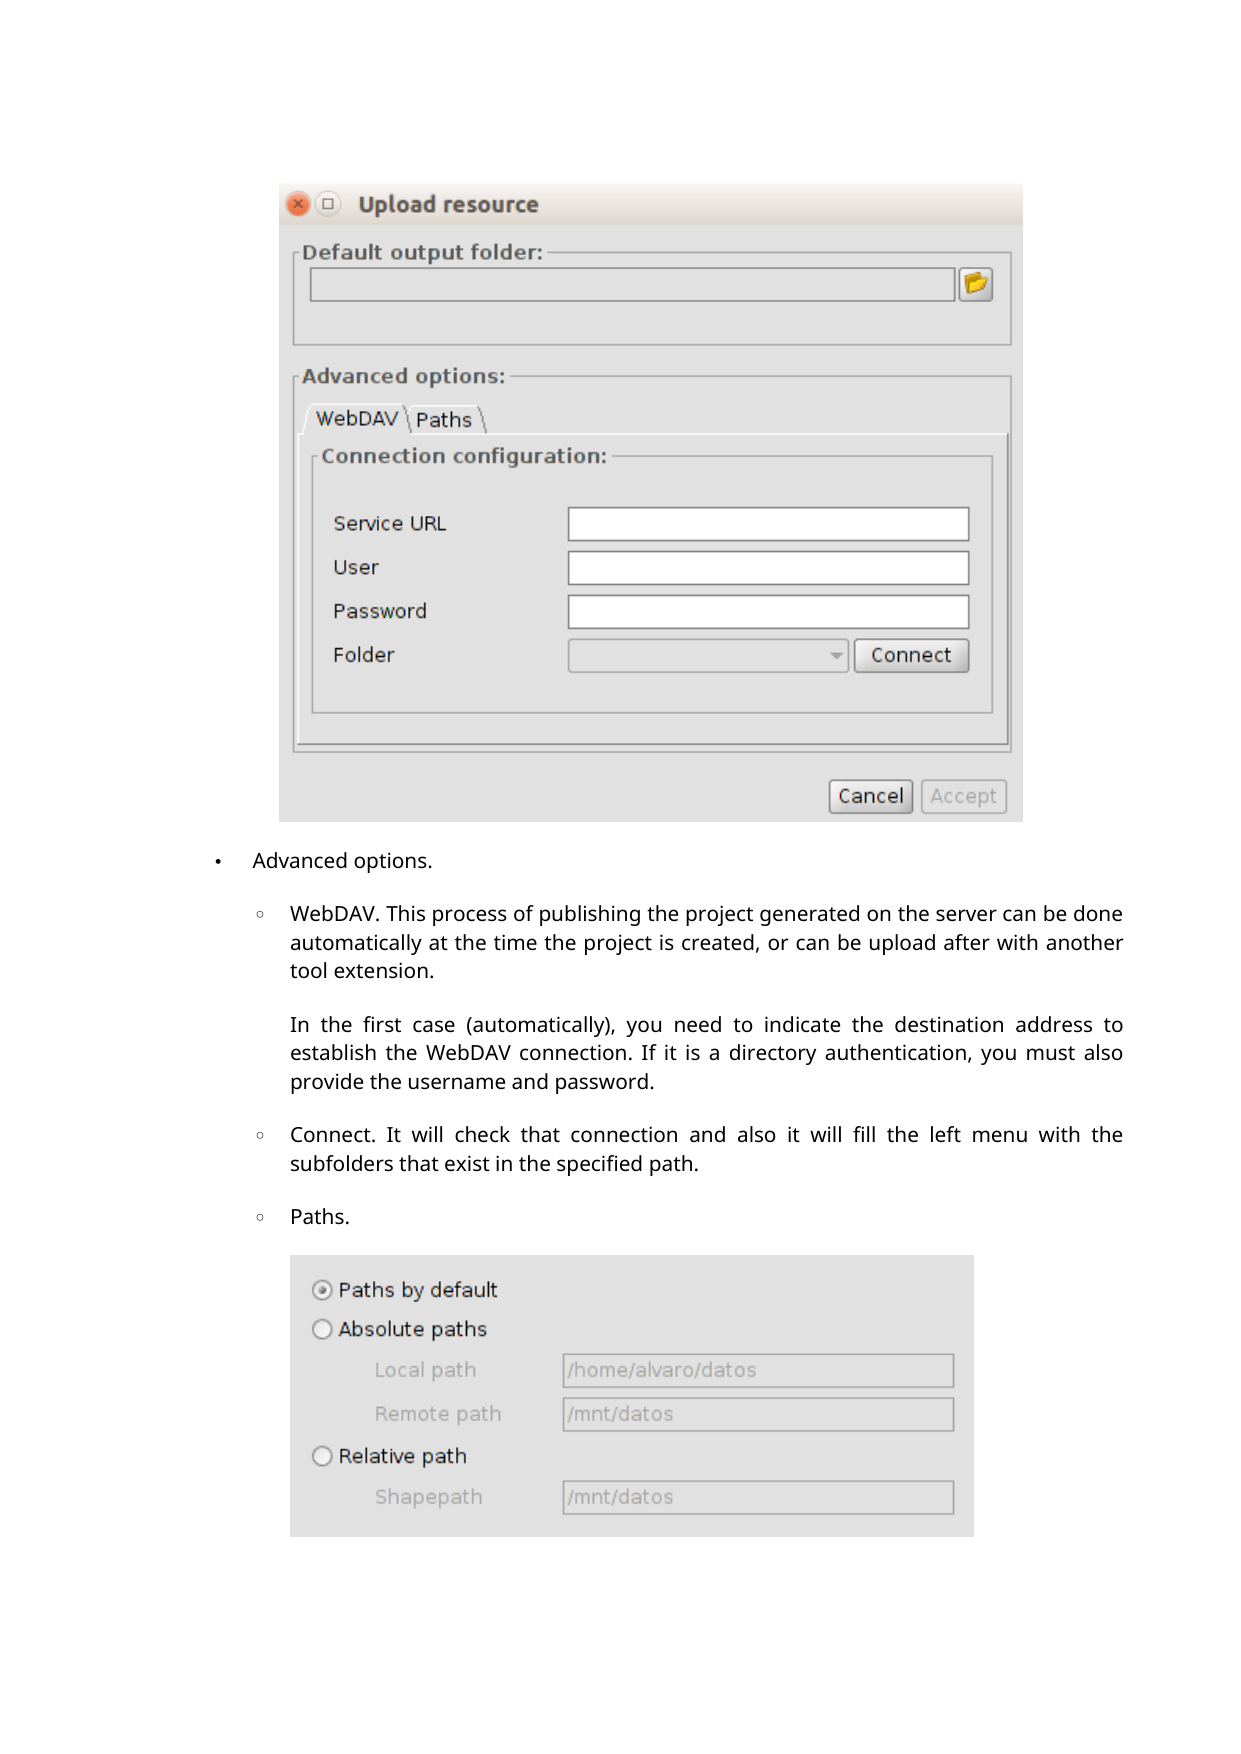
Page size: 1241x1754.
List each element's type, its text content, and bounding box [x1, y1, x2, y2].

list In the first case (automatically), you need to indicate the destination address to establish the WebDAV connection. If it is a directory authentication, you must also provide the username and password. [252, 1010, 1125, 1095]
list Connect. It will check that connection and also it will fill the left menu with the subfolders that exist in the specified path. [252, 1120, 1125, 1177]
list Paths. [252, 1202, 1125, 1231]
list Advanced options. [215, 846, 1125, 874]
picture [279, 183, 1023, 822]
list WebDAV. This process of publishing the project generated on the server can be done automatically at the time the project is created, or can be upload after with another tool extension. [252, 899, 1125, 985]
picture [289, 1255, 974, 1537]
